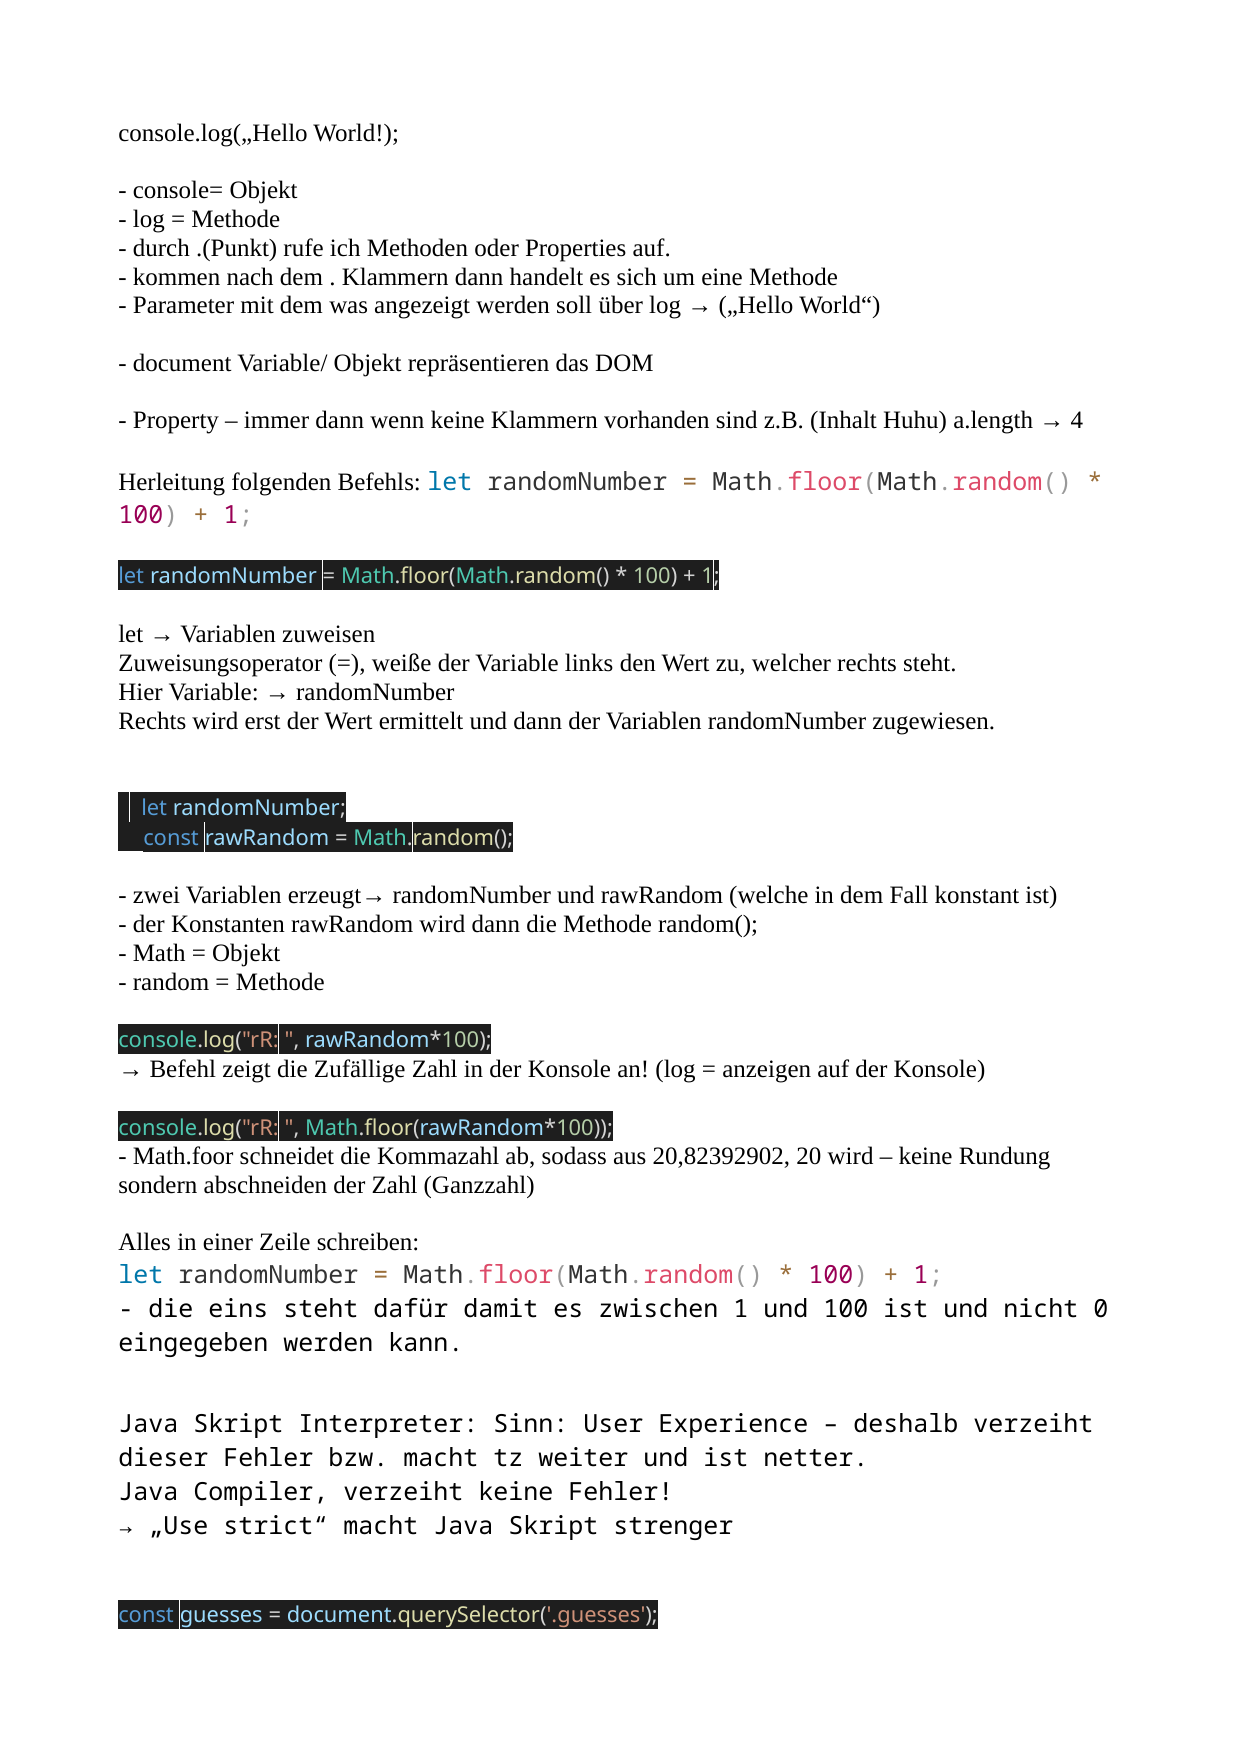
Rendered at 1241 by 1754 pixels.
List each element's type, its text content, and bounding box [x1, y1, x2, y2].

text let randomNumber = Math.floor(Math.random() * 100) + 1; [118, 560, 1122, 590]
text Zuweisungsoperator (=), weiße der Variable links den Wert zu, welcher rechts steht. [118, 648, 1122, 677]
text Hier Variable: → randomNumber [118, 677, 1122, 706]
text Herleitung folgenden Befehls: let randomNumber = Math.floor(Math.random() * 100) + 1; [118, 463, 1122, 531]
text let → Variablen zuweisen [118, 619, 1122, 648]
text → Befehl zeigt die Zufällige Zahl in der Konsole an! (log = anzeigen auf der Konsole) [118, 1054, 1122, 1083]
text const rawRandom = Math.random(); [118, 822, 1122, 852]
text - document Variable/ Objekt repräsentieren das DOM [118, 348, 1122, 377]
text console.log("rR: ", Math.floor(rawRandom*100)); [118, 1111, 1122, 1141]
text - kommen nach dem . Klammern dann handelt es sich um eine Methode [118, 262, 1122, 291]
text - durch .(Punkt) rufe ich Methoden oder Properties auf. [118, 233, 1122, 262]
text Java Skript Interpreter: Sinn: User Experience – deshalb verzeiht dieser Fehler bzw. macht tz weiter und ist netter. [118, 1406, 1122, 1474]
text - zwei Variablen erzeugt→ randomNumber und rawRandom (welche in dem Fall konstant ist) [118, 880, 1122, 909]
text Rechts wird erst der Wert ermittelt und dann der Variablen randomNumber zugewiesen. [118, 706, 1122, 734]
text - die eins steht dafür damit es zwischen 1 und 100 ist und nicht 0 eingegeben werden kann. [118, 1290, 1122, 1358]
text - log = Methode [118, 204, 1122, 233]
text - random = Methode [118, 967, 1122, 995]
text console.log("rR: ", rawRandom*100); [118, 1024, 1122, 1054]
text console.log(„Hello World!); [118, 118, 1122, 147]
text const guesses = document.querySelector('.guesses'); [118, 1599, 1122, 1629]
text - Math = Objekt [118, 938, 1122, 967]
text - der Konstanten rawRandom wird dann die Methode random(); [118, 909, 1122, 938]
text Alles in einer Zeile schreiben: [118, 1227, 1122, 1256]
text let randomNumber; [118, 792, 1122, 822]
text - Math.foor schneidet die Kommazahl ab, sodass aus 20,82392902, 20 wird – keine Rundung sondern abschneiden der Zahl (Ganzzahl) [118, 1141, 1122, 1199]
text - console= Objekt [118, 176, 1122, 204]
text let randomNumber = Math.floor(Math.random() * 100) + 1; [118, 1256, 1122, 1290]
text → „Use strict“ macht Java Skript strenger [118, 1508, 1122, 1542]
text Java Compiler, verzeiht keine Fehler! [118, 1474, 1122, 1508]
text - Property – immer dann wenn keine Klammern vorhanden sind z.B. (Inhalt Huhu) a.length → 4 [118, 406, 1122, 434]
text - Parameter mit dem was angezeigt werden soll über log → („Hello World“) [118, 291, 1122, 319]
